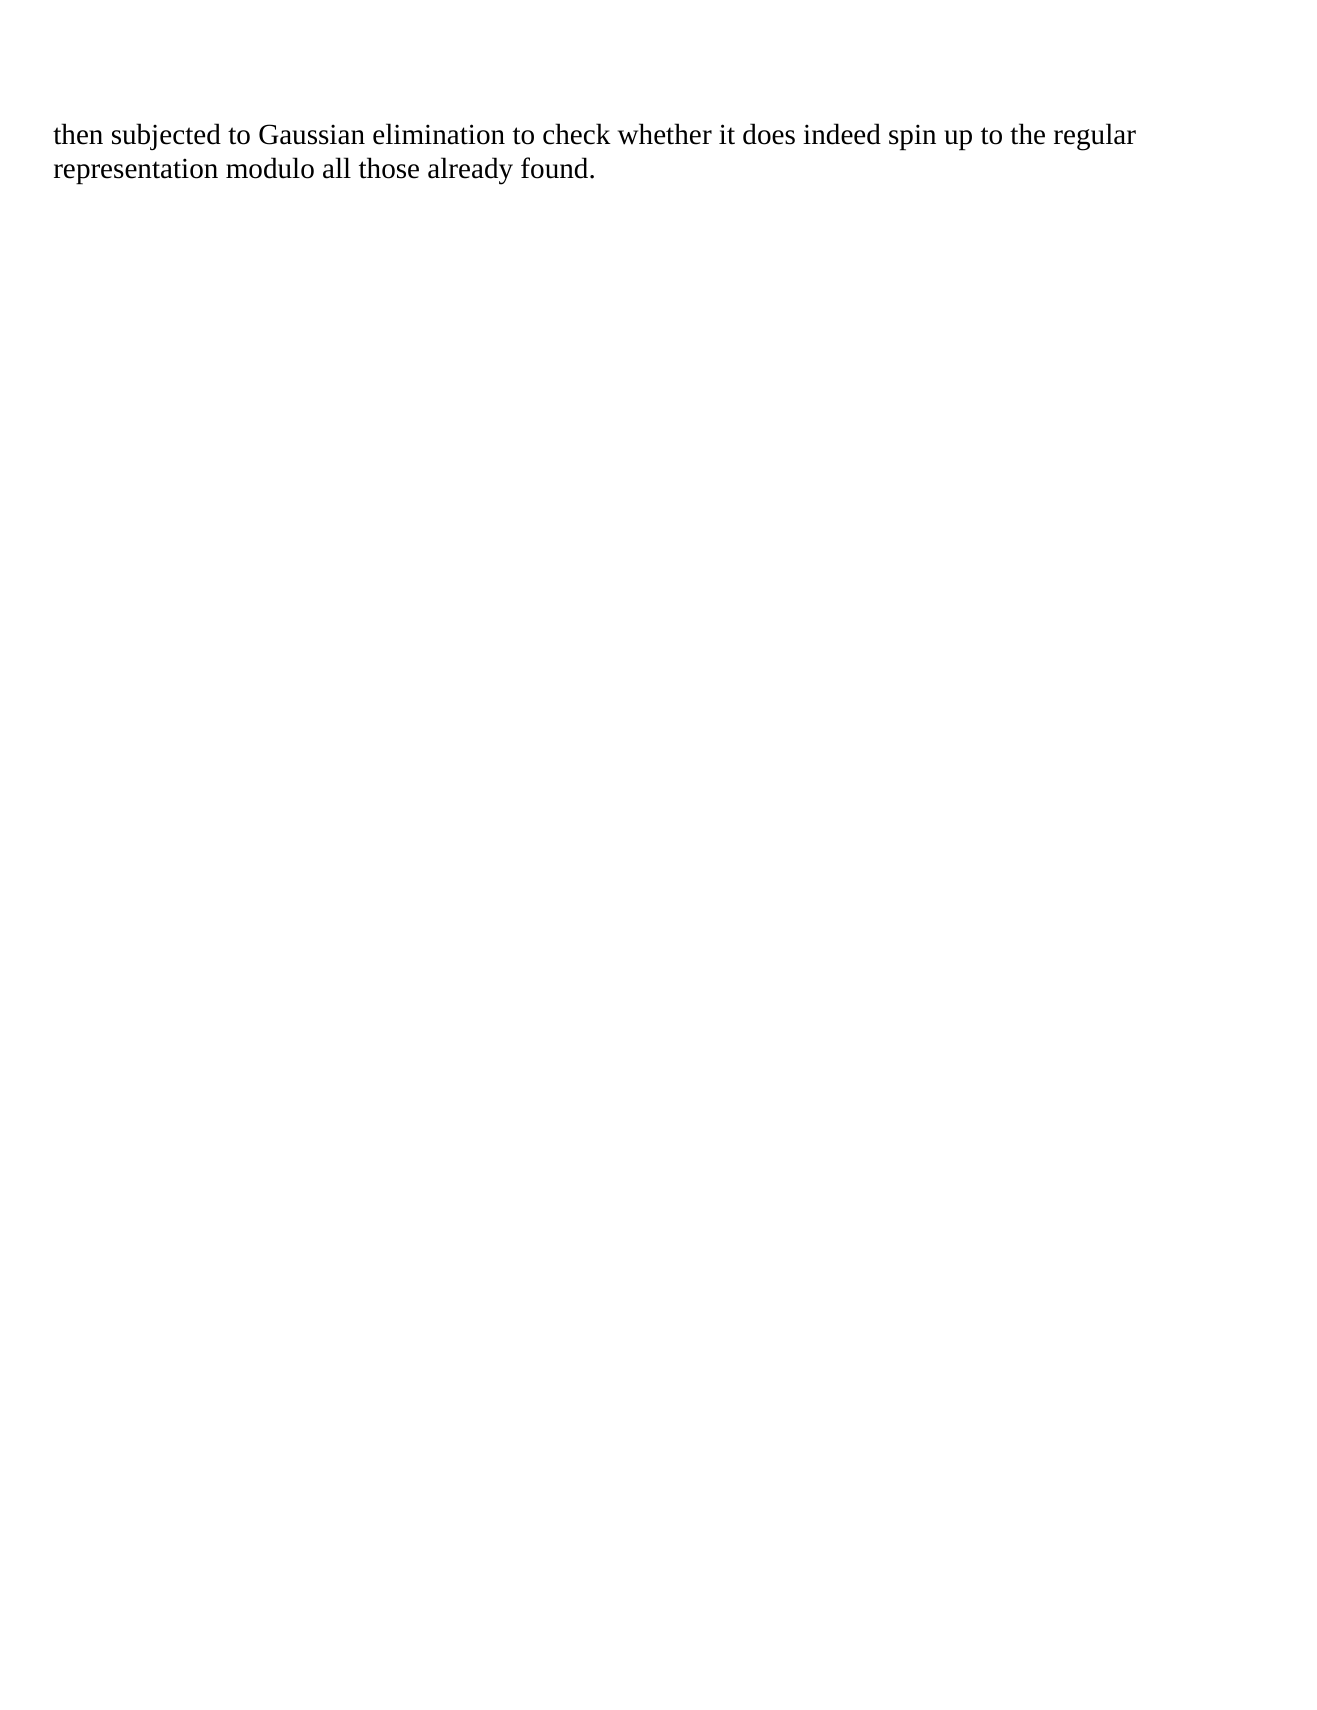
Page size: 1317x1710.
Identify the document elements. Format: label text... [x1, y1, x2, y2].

text then subjected to Gaussian elimination to check whether it does indeed spin up to the regular representation modulo all those already found. [53, 117, 1174, 184]
